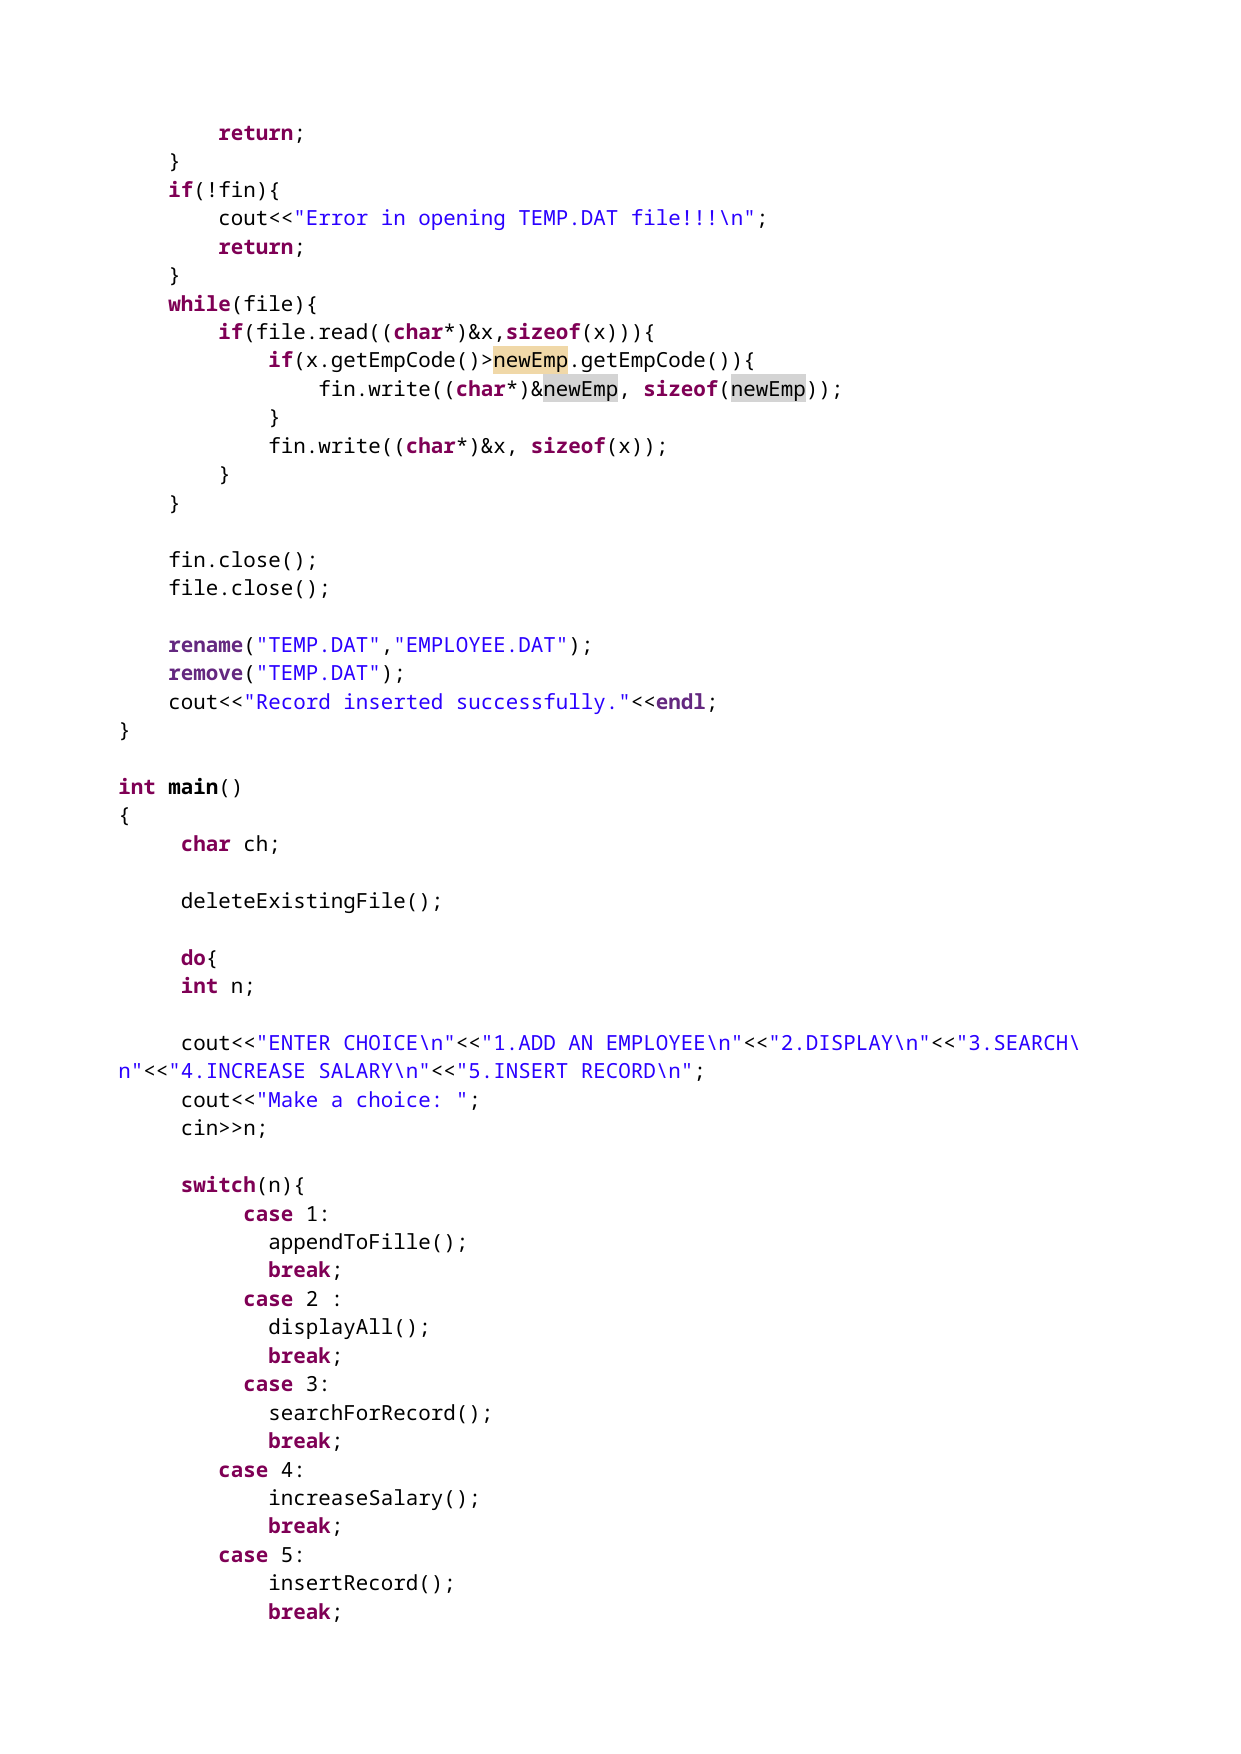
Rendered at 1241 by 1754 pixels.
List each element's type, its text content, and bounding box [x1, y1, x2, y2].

text } [118, 147, 1122, 175]
text } [118, 715, 1122, 744]
text cout<<"Record inserted successfully."<<endl; [118, 687, 1122, 715]
text searchForRecord(); [118, 1398, 1122, 1426]
text increaseSalary(); [118, 1483, 1122, 1512]
text case 4: [118, 1455, 1122, 1483]
text break; [118, 1341, 1122, 1369]
text case 2 : [118, 1284, 1122, 1312]
text remove("TEMP.DAT"); [118, 658, 1122, 687]
text displayAll(); [118, 1312, 1122, 1341]
text if(!fin){ [118, 175, 1122, 203]
text char ch; [118, 829, 1122, 857]
text } [118, 402, 1122, 431]
text cin>>n; [118, 1113, 1122, 1142]
text case 3: [118, 1369, 1122, 1398]
text case 1: [118, 1199, 1122, 1227]
text } [118, 459, 1122, 488]
text if(file.read((char*)&x,sizeof(x))){ [118, 317, 1122, 346]
text int main() [118, 772, 1122, 801]
text return; [118, 232, 1122, 260]
text insertRecord(); [118, 1568, 1122, 1597]
text fin.write((char*)&newEmp, sizeof(newEmp)); [118, 374, 1122, 402]
text while(file){ [118, 289, 1122, 317]
text switch(n){ [118, 1170, 1122, 1199]
text break; [118, 1512, 1122, 1540]
text cout<<"ENTER CHOICE\n"<<"1.ADD AN EMPLOYEE\n"<<"2.DISPLAY\n"<<"3.SEARCH\n"<<"4.INCREASE SALARY\n"<<"5.INSERT RECORD\n"; [118, 1028, 1122, 1085]
text } [118, 488, 1122, 516]
text appendToFille(); [118, 1227, 1122, 1256]
text cout<<"Error in opening TEMP.DAT file!!!\n"; [118, 203, 1122, 232]
text rename("TEMP.DAT","EMPLOYEE.DAT"); [118, 630, 1122, 658]
text { [118, 801, 1122, 829]
text if(x.getEmpCode()>newEmp.getEmpCode()){ [118, 346, 1122, 374]
text file.close(); [118, 573, 1122, 602]
text break; [118, 1597, 1122, 1625]
text do{ [118, 943, 1122, 971]
text case 5: [118, 1540, 1122, 1568]
text fin.write((char*)&x, sizeof(x)); [118, 431, 1122, 459]
text return; [118, 118, 1122, 147]
text deleteExistingFile(); [118, 886, 1122, 914]
text break; [118, 1426, 1122, 1455]
text break; [118, 1256, 1122, 1284]
text cout<<"Make a choice: "; [118, 1085, 1122, 1113]
text } [118, 260, 1122, 289]
text int n; [118, 971, 1122, 1000]
text fin.close(); [118, 545, 1122, 573]
